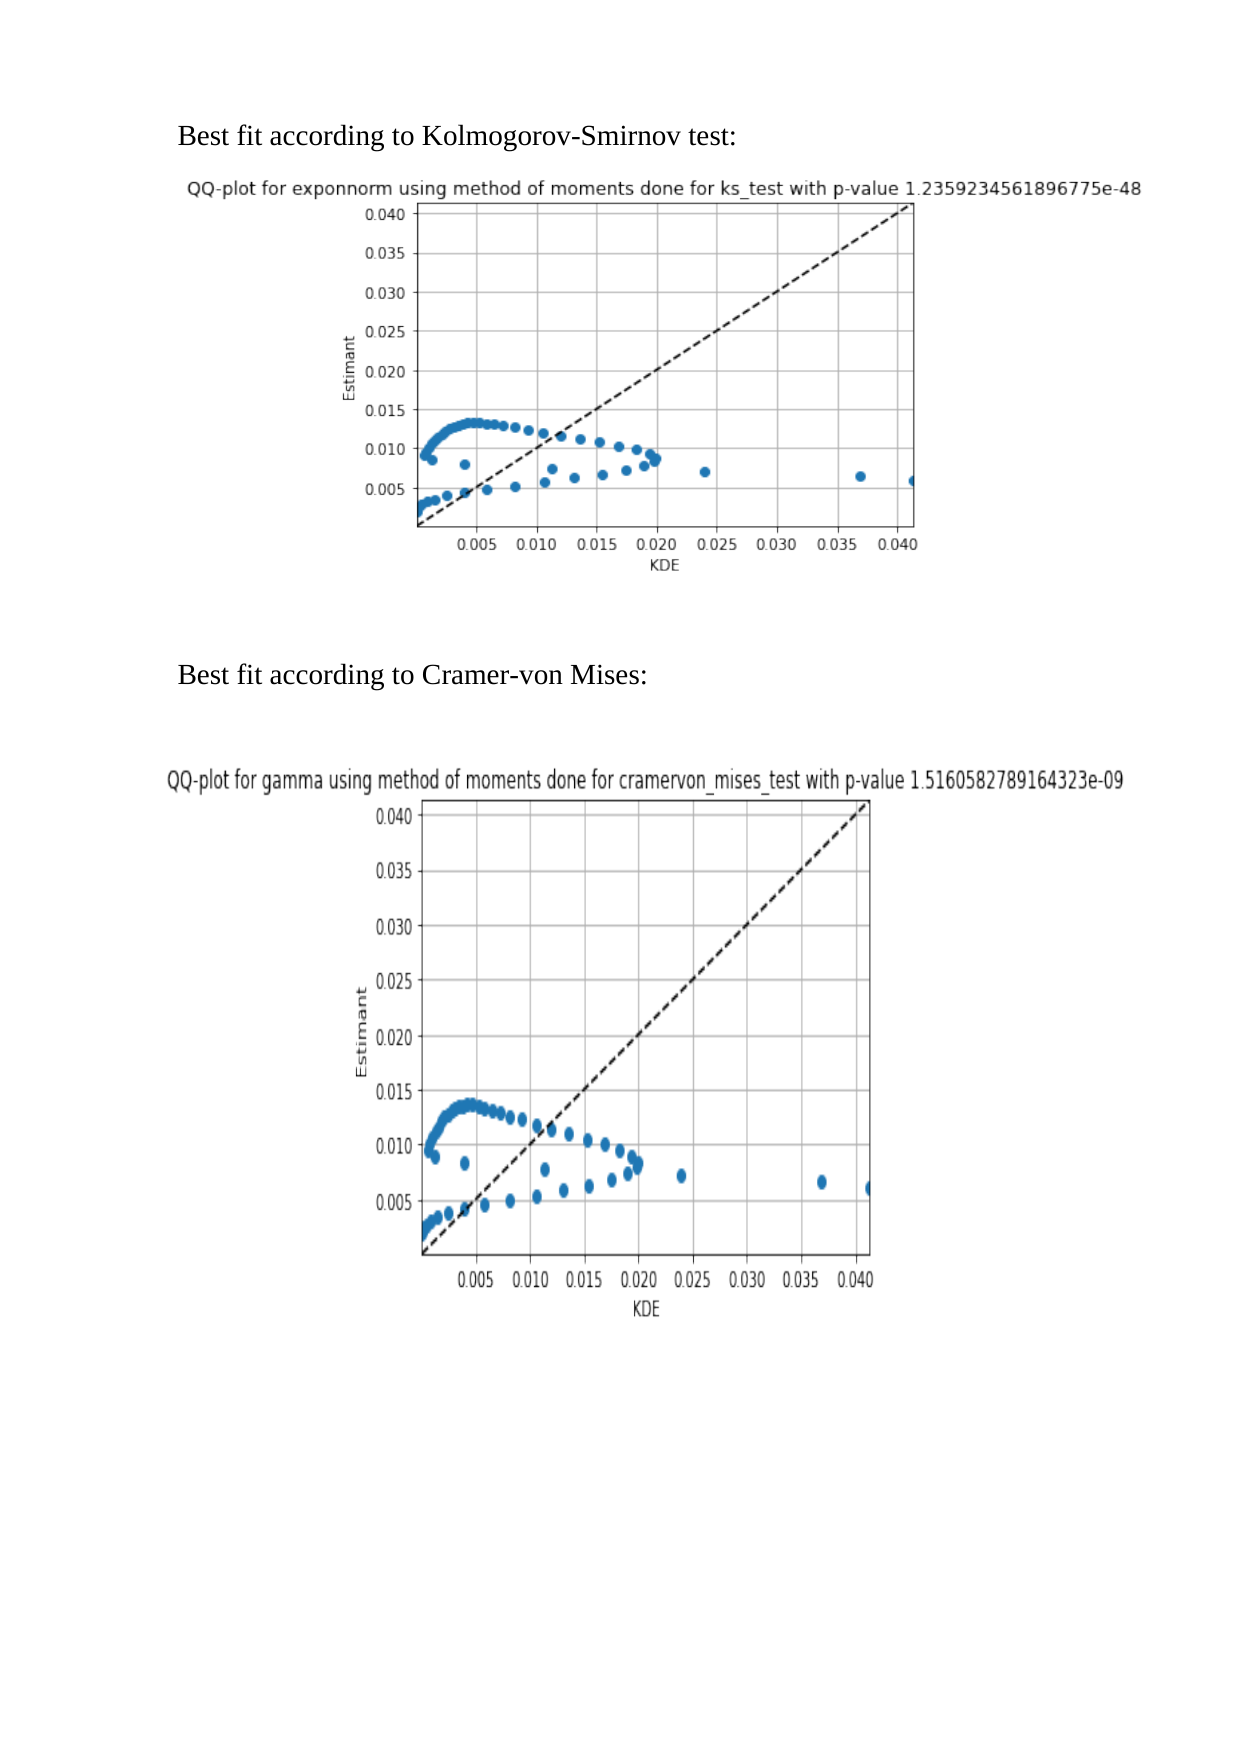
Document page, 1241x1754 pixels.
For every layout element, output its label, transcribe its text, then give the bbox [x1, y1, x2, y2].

picture [158, 754, 1133, 1334]
picture [177, 171, 1152, 583]
text Best fit according to Cramer-von Mises: [177, 657, 1152, 691]
text Best fit according to Kolmogorov-Smirnov test: [177, 118, 1152, 152]
